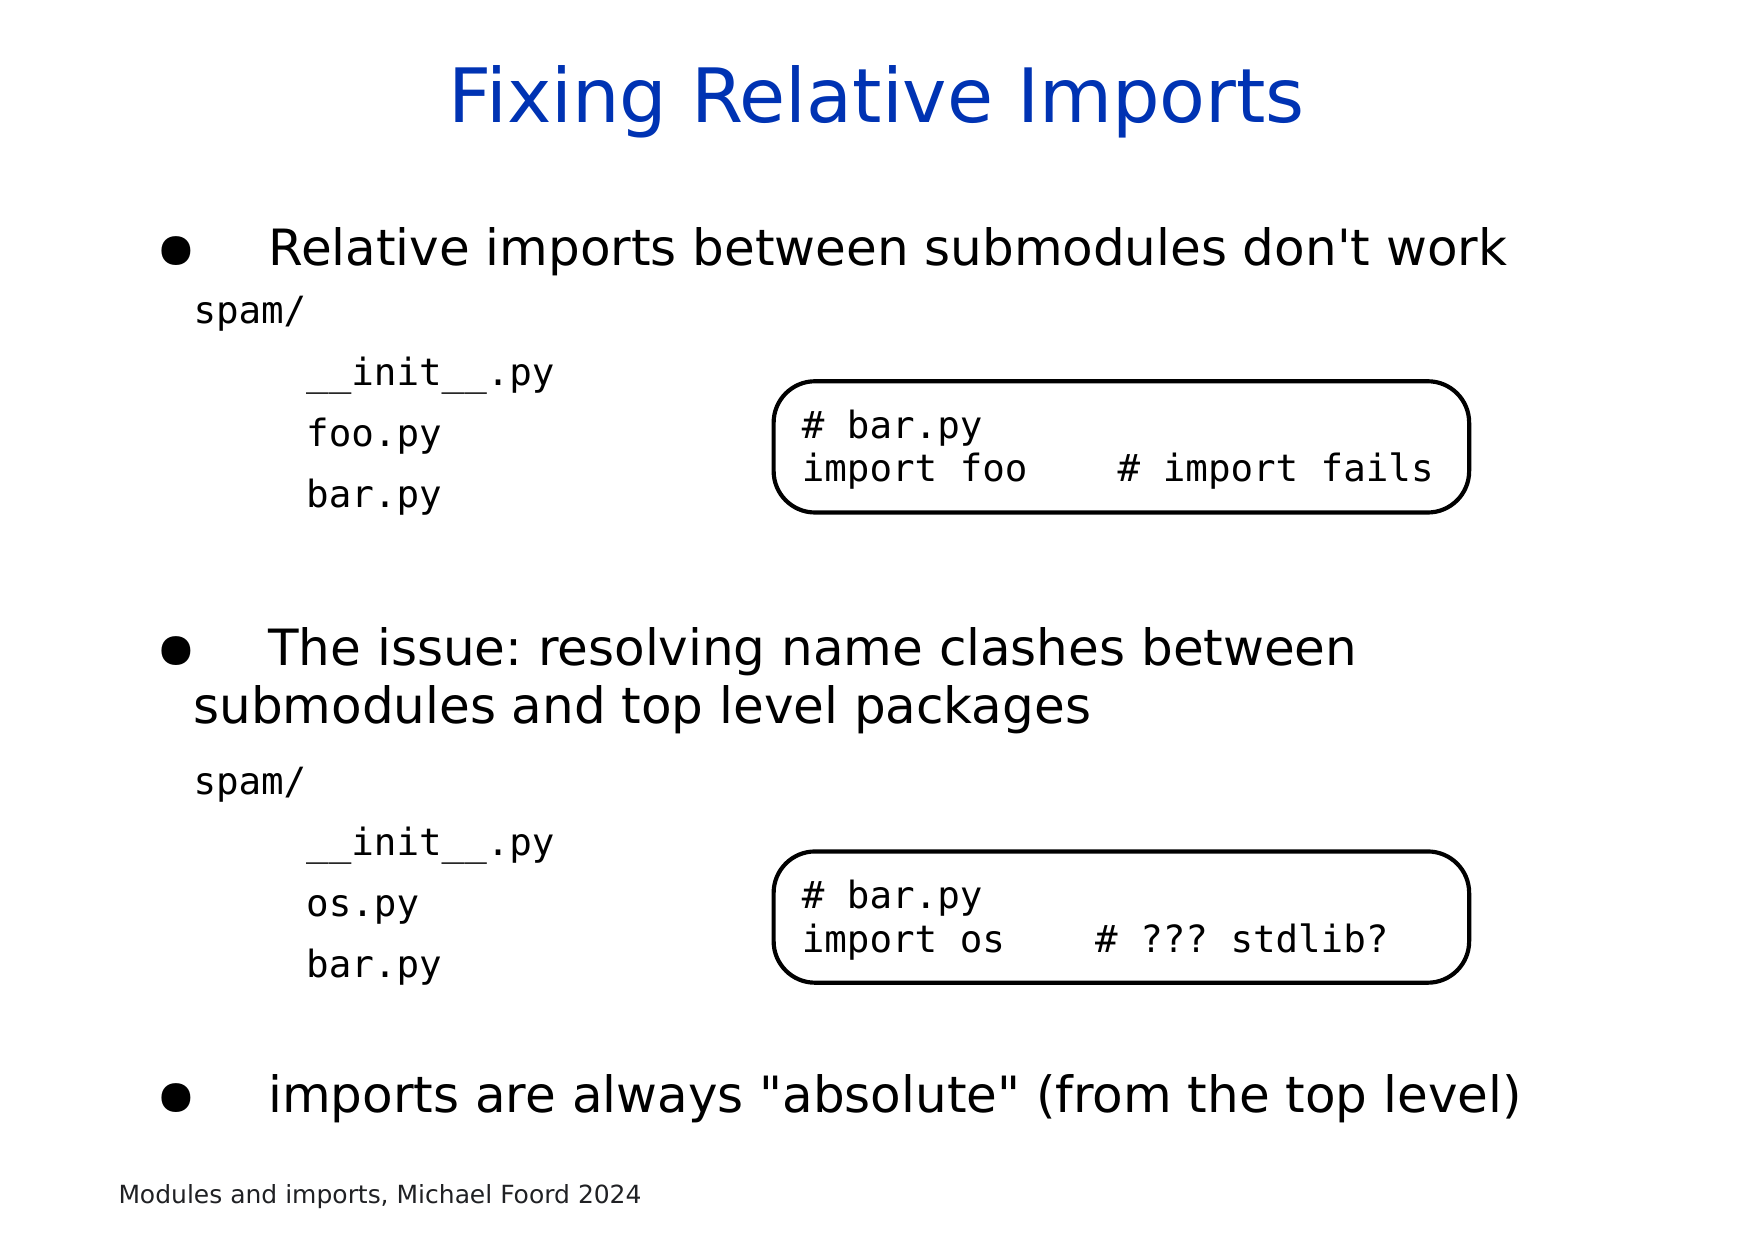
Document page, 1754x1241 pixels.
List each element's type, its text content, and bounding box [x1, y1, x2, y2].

text os.py [776, 882, 1467, 926]
text __init__.py [193, 350, 1636, 394]
text Fixing Relative Imports [118, 53, 1636, 140]
text foo.py [193, 412, 772, 455]
text bar.py [193, 473, 1636, 517]
text foo.py [853, 420, 863, 436]
text os.py [1471, 882, 1636, 926]
text __init__.py [193, 821, 1636, 864]
text foo.py [776, 412, 1467, 455]
text os.py [853, 890, 863, 906]
list Relative imports between submodules don't work [156, 219, 1636, 277]
text bar.py [193, 943, 1636, 987]
text spam/ [193, 759, 1636, 803]
list imports are always "absolute" (from the top level) [156, 1066, 1636, 1124]
text spam/ [193, 289, 1636, 333]
list The issue: resolving name clashes between submodules and top level packages [156, 619, 1636, 736]
text os.py [193, 882, 772, 926]
text foo.py [1471, 412, 1636, 455]
